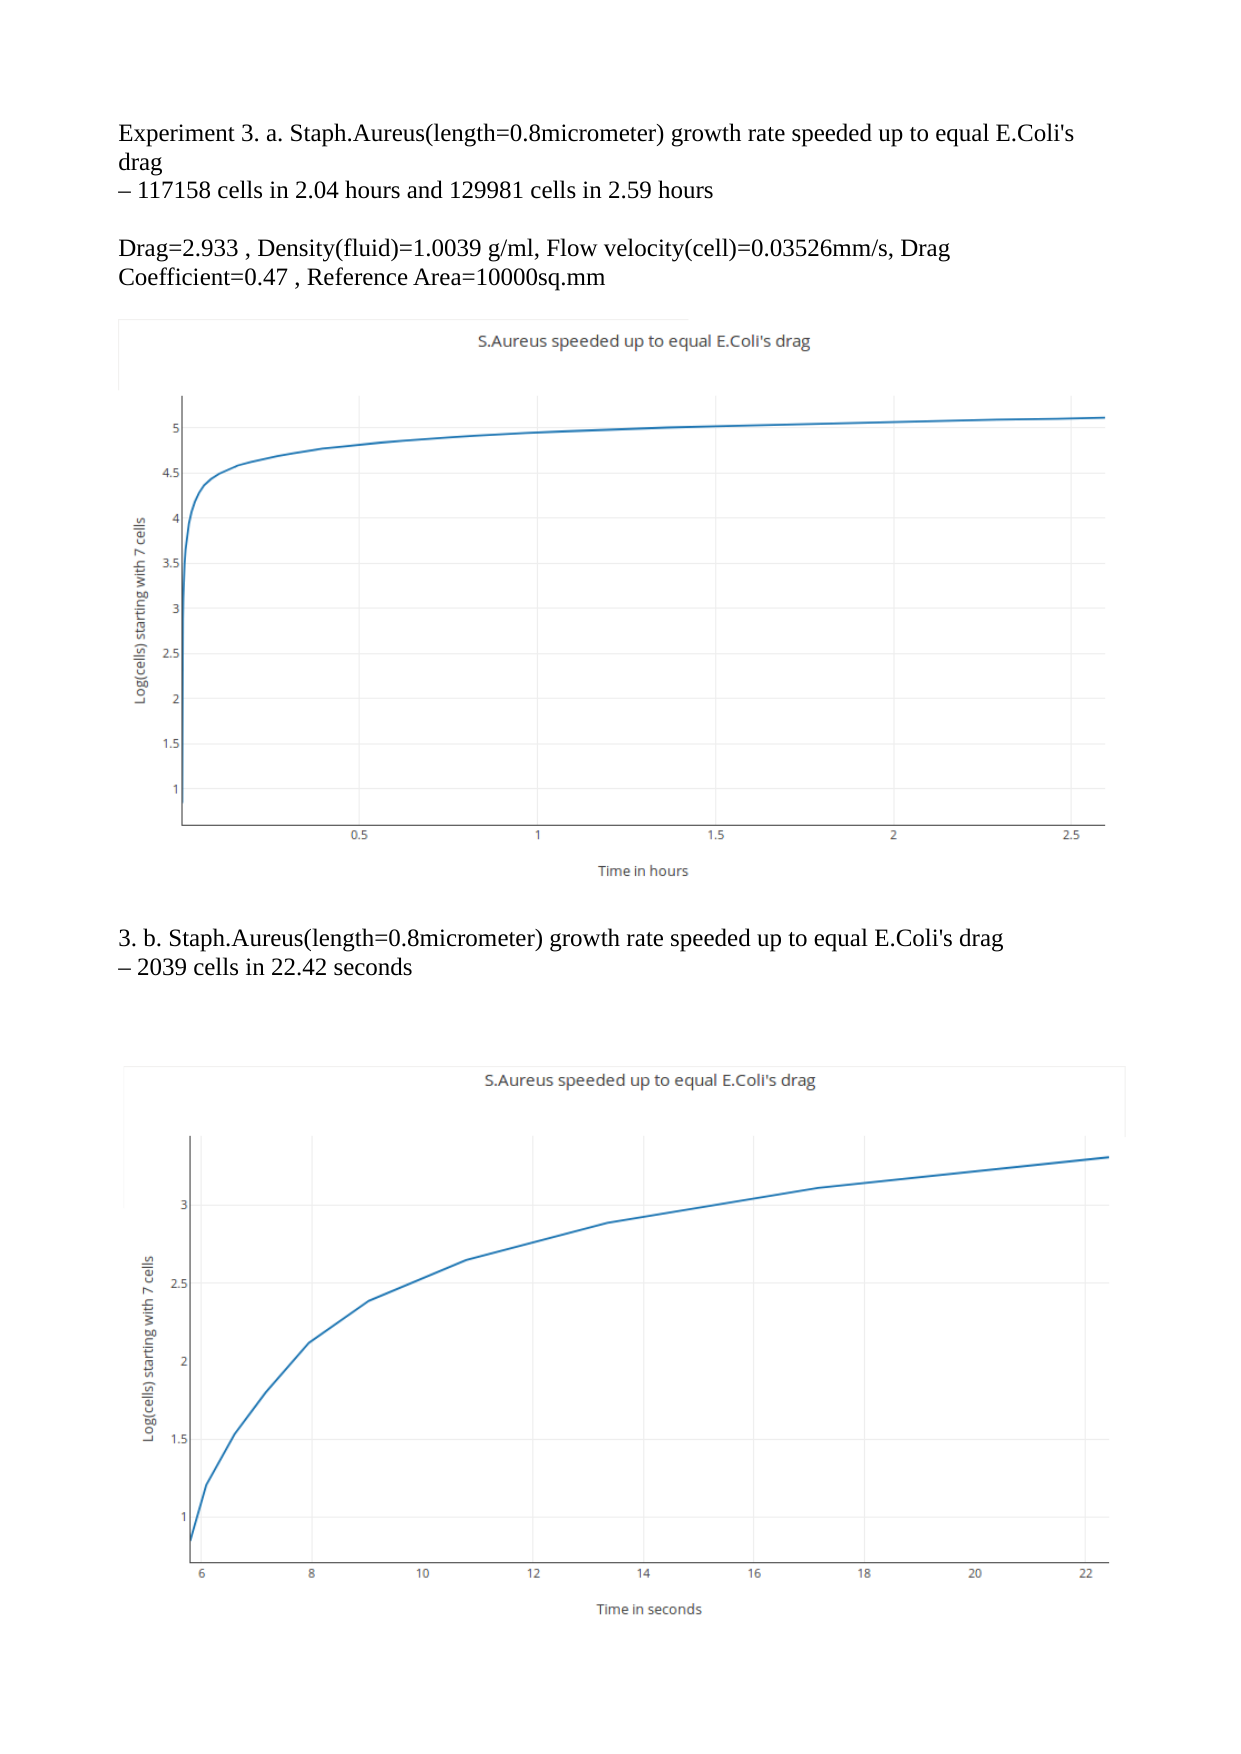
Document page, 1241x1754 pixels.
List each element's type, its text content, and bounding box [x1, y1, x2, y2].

text Experiment 3. a. Staph.Aureus(length=0.8micrometer) growth rate speeded up to equal E.Coli's drag [118, 118, 1122, 176]
picture [118, 319, 1123, 895]
text 3. b. Staph.Aureus(length=0.8micrometer) growth rate speeded up to equal E.Coli's drag [118, 923, 1122, 952]
text – 2039 cells in 22.42 seconds [118, 952, 1122, 981]
picture [123, 1066, 1128, 1631]
text – 117158 cells in 2.04 hours and 129981 cells in 2.59 hours [118, 176, 1122, 204]
text Drag=2.933 , Density(fluid)=1.0039 g/ml, Flow velocity(cell)=0.03526mm/s, Drag Coefficient=0.47 , Reference Area=10000sq.mm [118, 233, 1122, 291]
